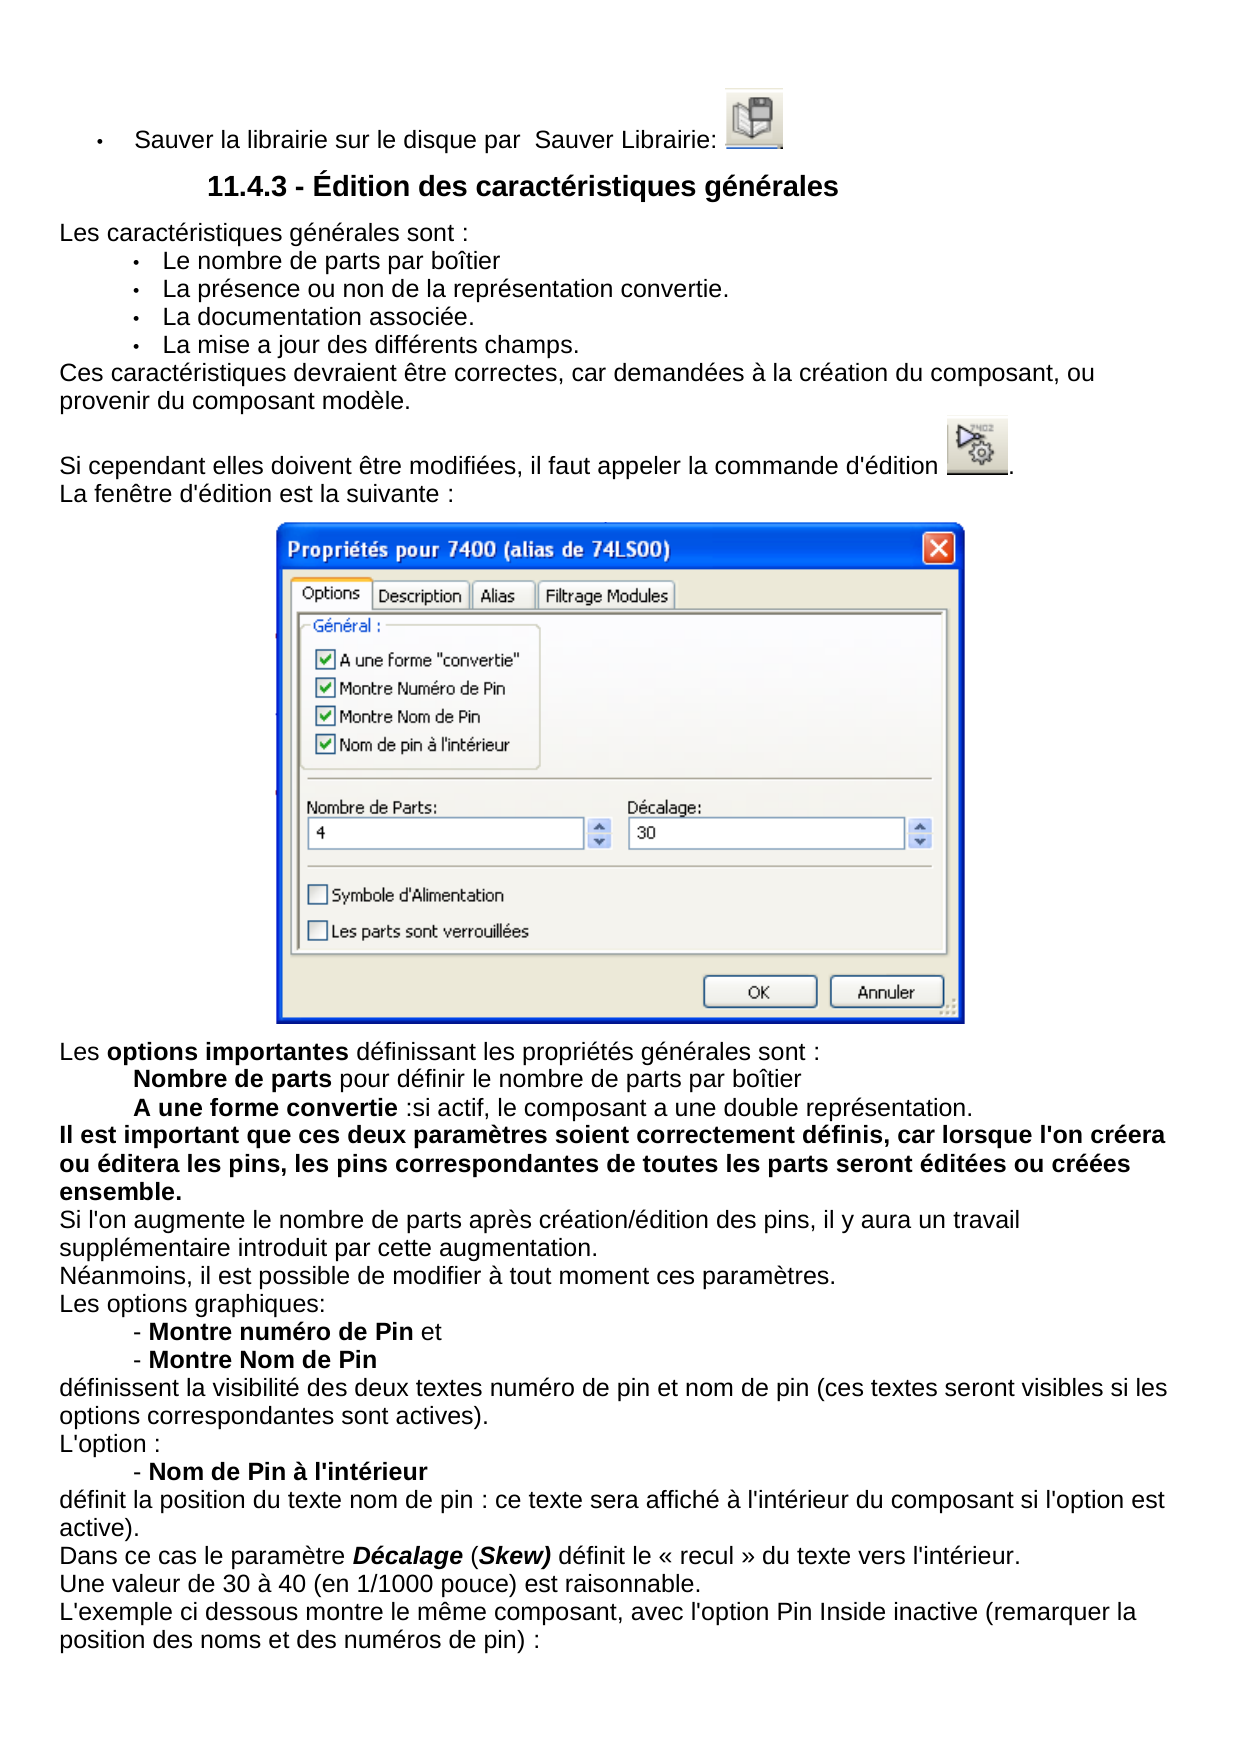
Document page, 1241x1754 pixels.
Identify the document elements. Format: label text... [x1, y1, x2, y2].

text Les caractéristiques générales sont : [59, 219, 1181, 247]
subtitle Édition des caractéristiques générales [133, 170, 1181, 202]
text Il est important que ces deux paramètres soient correctement définis, car lorsque l'on créera ou éditera les pins, les pins correspondantes de toutes les parts seront éditées ou créées ensemble. [59, 1121, 1181, 1206]
text La fenêtre d'édition est la suivante : [59, 480, 1181, 508]
text Si cependant elles doivent être modifiées, il faut appeler la commande d'édition . [59, 415, 1181, 480]
text Dans ce cas le paramètre Décalage (Skew) définit le « recul » du texte vers l'intérieur. [59, 1542, 1181, 1570]
list Sauver la librairie sur le disque par Sauver Librairie: [97, 88, 1181, 154]
text Les options importantes définissant les propriétés générales sont : [59, 1037, 1181, 1065]
text A une forme convertie :si actif, le composant a une double représentation. [133, 1093, 1181, 1121]
text - Nom de Pin à l'intérieur [133, 1458, 1181, 1486]
text Les options graphiques: [59, 1289, 1181, 1318]
text L'option : [59, 1430, 1181, 1458]
picture [725, 88, 783, 149]
list La documentation associée. [133, 303, 1181, 331]
text définit la position du texte nom de pin : ce texte sera affiché à l'intérieur du composant si l'option est active). [59, 1486, 1181, 1542]
list La mise a jour des différents champs. [133, 331, 1181, 359]
text L'exemple ci dessous montre le même composant, avec l'option Pin Inside inactive (remarquer la position des noms et des numéros de pin) : [59, 1598, 1181, 1654]
text Néanmoins, il est possible de modifier à tout moment ces paramètres. [59, 1262, 1181, 1289]
list La présence ou non de la représentation convertie. [133, 275, 1181, 303]
text Une valeur de 30 à 40 (en 1/1000 pouce) est raisonnable. [59, 1570, 1181, 1598]
text - Montre Nom de Pin [133, 1346, 1181, 1374]
picture [947, 415, 1008, 475]
text définissent la visibilité des deux textes numéro de pin et nom de pin (ces textes seront visibles si les options correspondantes sont actives). [59, 1374, 1181, 1430]
list Le nombre de parts par boîtier [133, 247, 1181, 275]
picture [275, 522, 965, 1024]
text Nombre de parts pour définir le nombre de parts par boîtier [133, 1065, 1181, 1093]
text - Montre numéro de Pin et [133, 1318, 1181, 1346]
text Si l'on augmente le nombre de parts après création/édition des pins, il y aura un travail supplémentaire introduit par cette augmentation. [59, 1206, 1181, 1262]
text Ces caractéristiques devraient être correctes, car demandées à la création du composant, ou provenir du composant modèle. [59, 359, 1181, 415]
